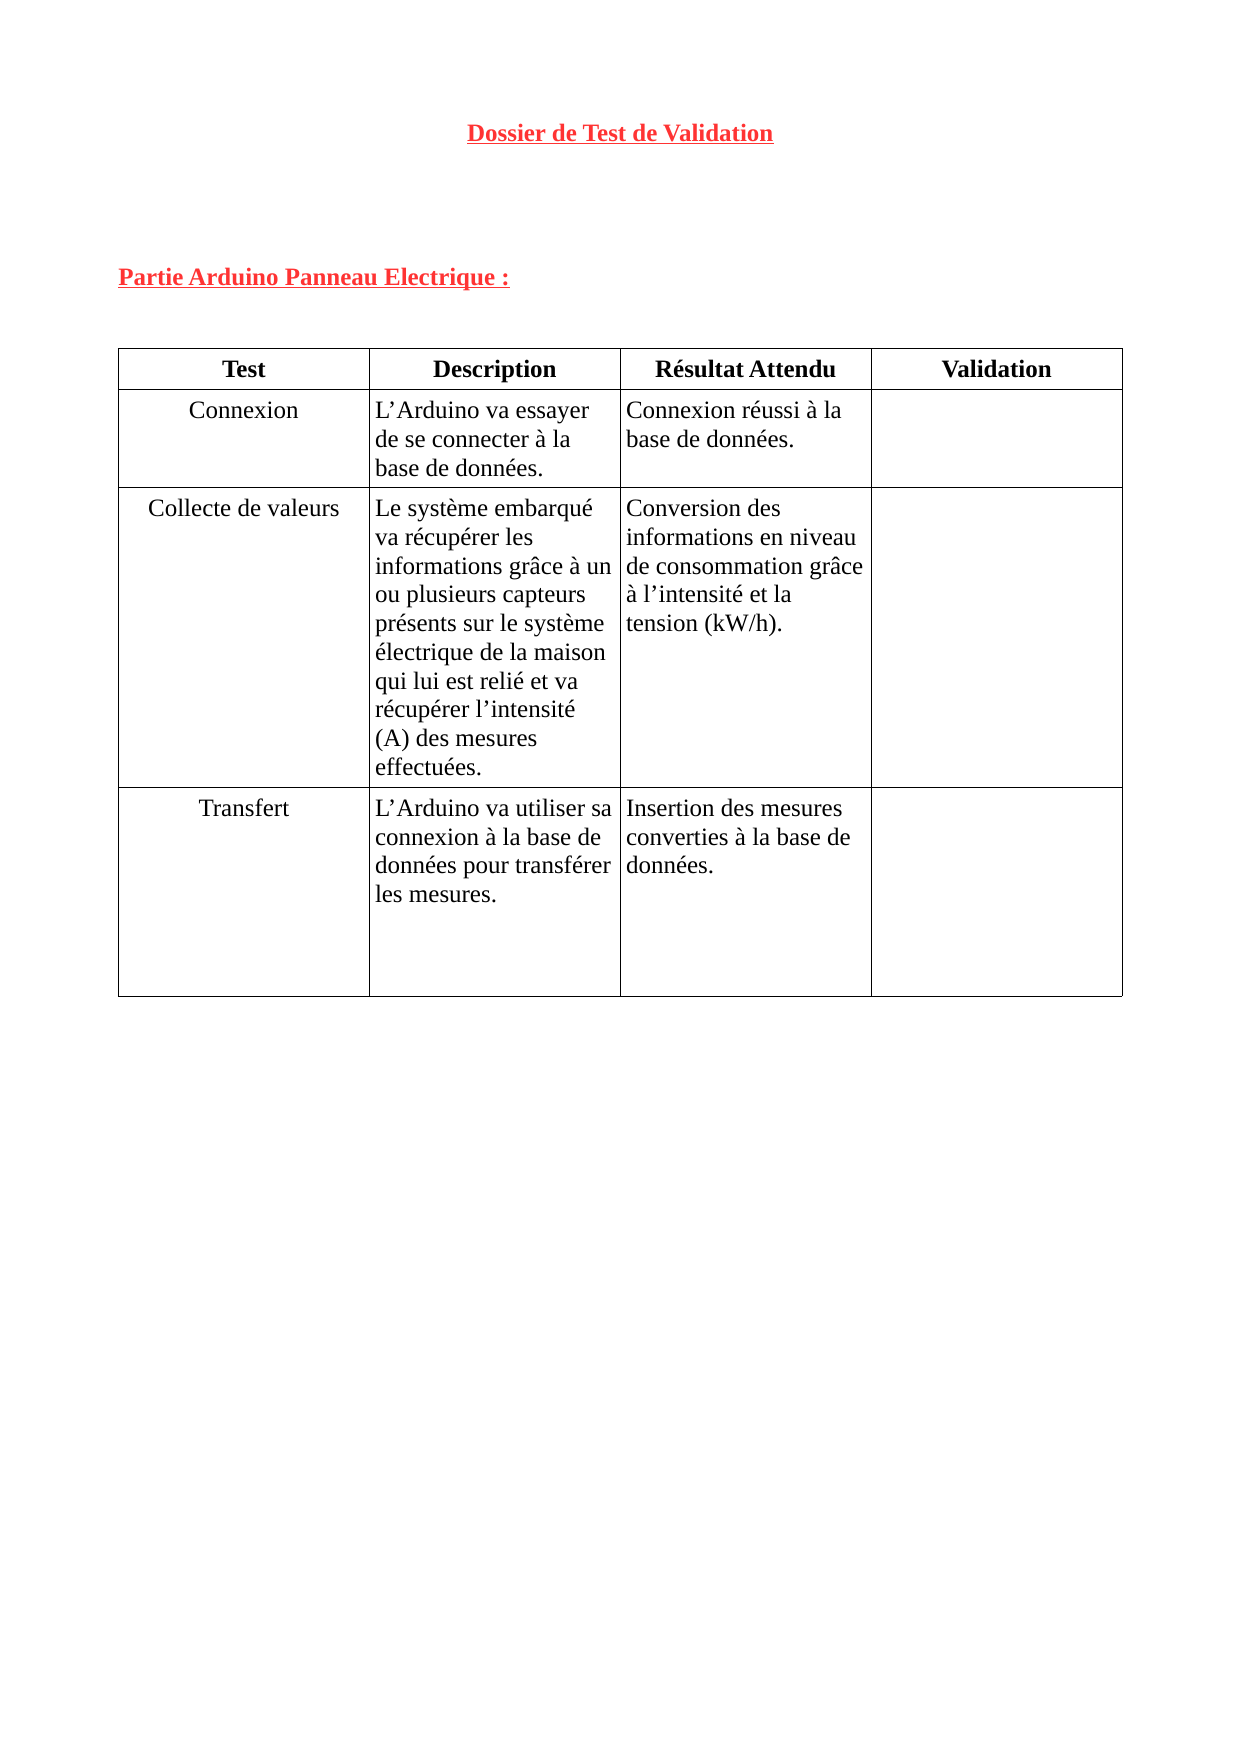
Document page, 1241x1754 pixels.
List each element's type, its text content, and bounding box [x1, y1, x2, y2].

table_header Description [370, 349, 620, 389]
table_header Test [119, 349, 369, 389]
table_cell L’Arduino va essayer de se connecter à la base de données. [370, 390, 620, 487]
table_header Validation [872, 349, 1122, 389]
table_cell Connexion [119, 390, 369, 487]
table_cell Conversion des informations en niveau de consommation grâce à l’intensité et la tension (kW/h). [621, 488, 871, 787]
table_cell Le système embarqué va récupérer les informations grâce à un ou plusieurs capteurs présents sur le système électrique de la maison qui lui est relié et va récupérer l’intensité (A) des mesures effectuées. [370, 488, 620, 787]
table_cell Insertion des mesures converties à la base de données. [621, 788, 871, 996]
table_cell [872, 390, 1122, 487]
table_cell [872, 488, 1122, 787]
text Partie Arduino Panneau Electrique : [118, 262, 1122, 291]
table_cell L’Arduino va utiliser sa connexion à la base de données pour transférer les mesures. [370, 788, 620, 996]
table_cell Transfert [119, 788, 369, 996]
table_header Résultat Attendu [621, 349, 871, 389]
table_cell Collecte de valeurs [119, 488, 369, 787]
table_cell [872, 788, 1122, 996]
table_cell Connexion réussi à la base de données. [621, 390, 871, 487]
text Dossier de Test de Validation [118, 118, 1122, 147]
